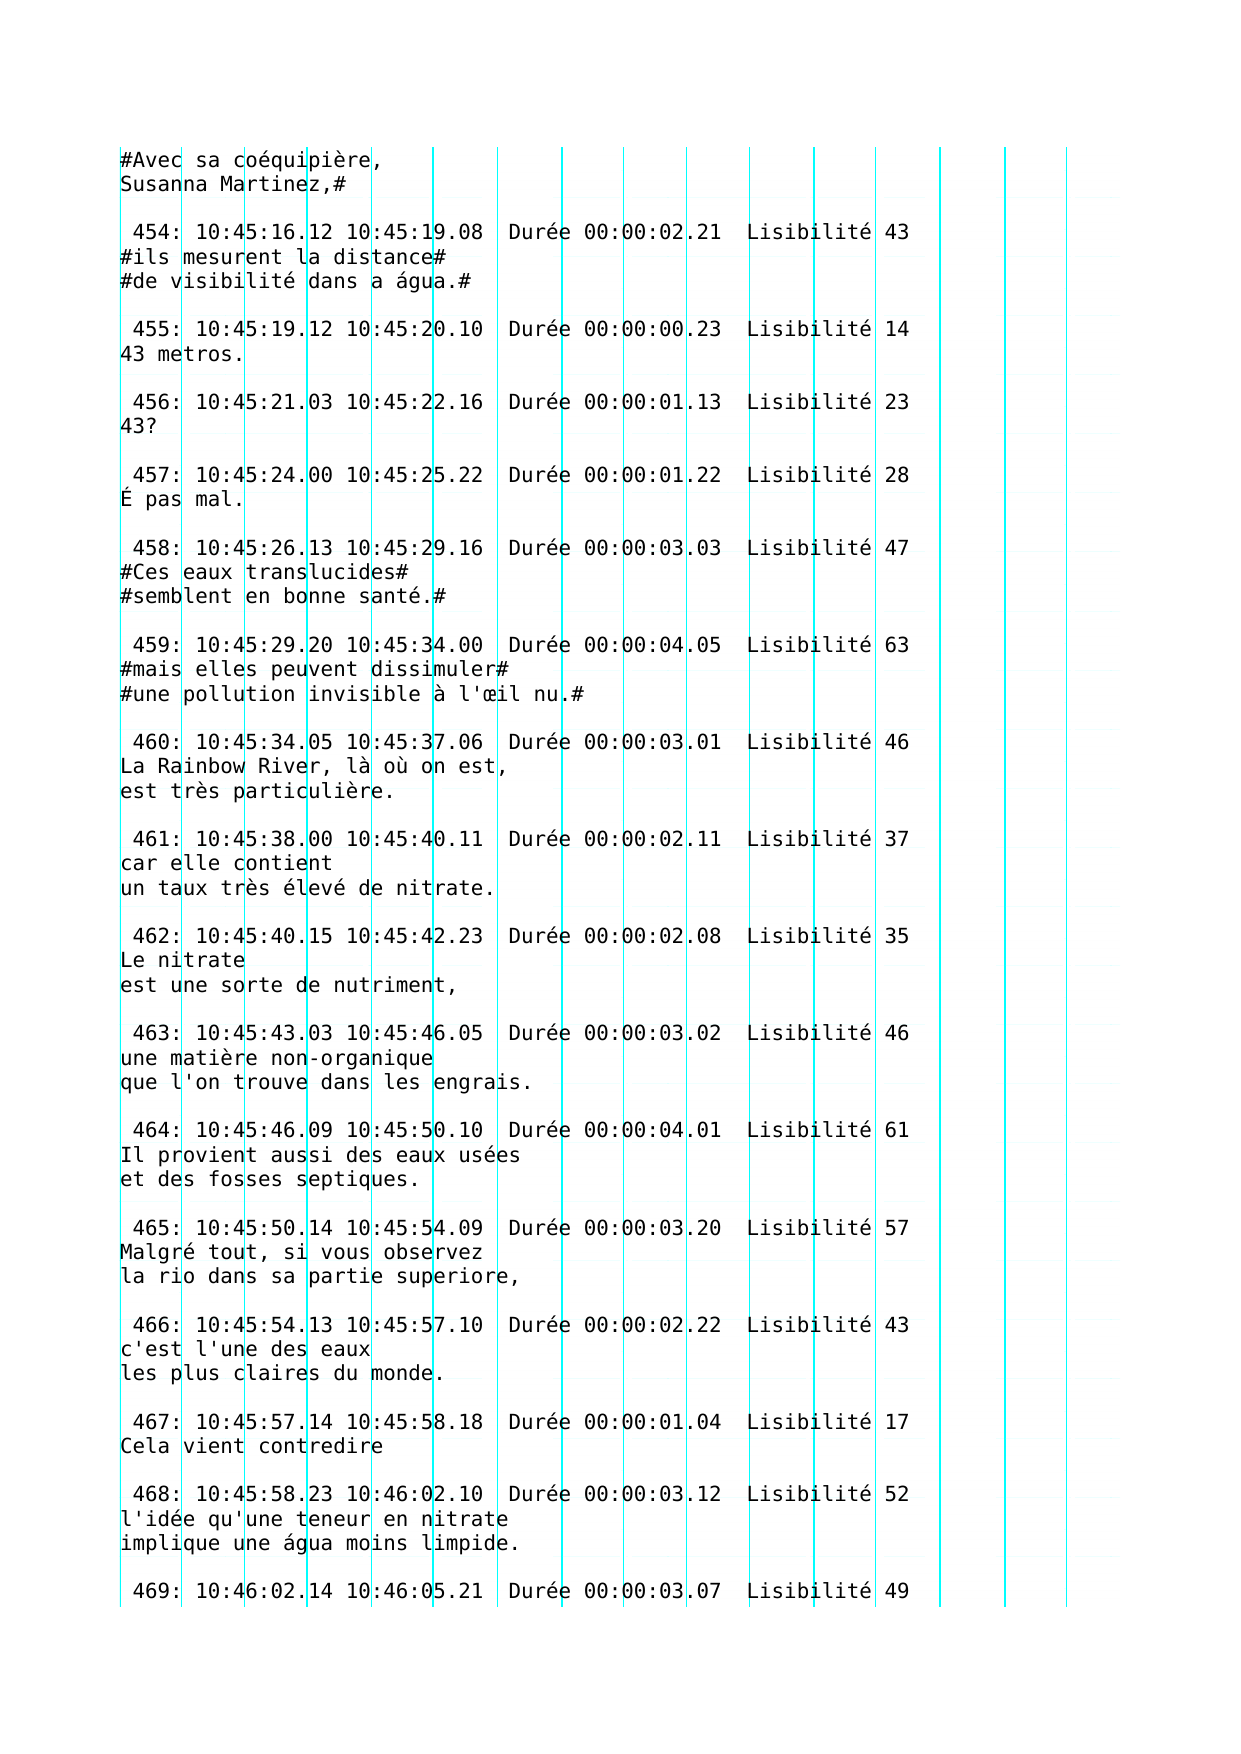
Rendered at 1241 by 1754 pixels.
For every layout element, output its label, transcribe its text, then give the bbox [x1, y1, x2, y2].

text Cela vient contredire [120, 1434, 1120, 1458]
text 467: 10:45:57.14 10:45:58.18 Durée 00:00:01.04 Lisibilité 17 [120, 1410, 1120, 1434]
text #de visibilité dans a água.# [120, 269, 1120, 293]
text É pas mal. [120, 487, 1120, 512]
text c'est l'une des eaux [120, 1337, 1120, 1361]
text Malgré tout, si vous observez [120, 1240, 1120, 1264]
text un taux très élevé de nitrate. [120, 876, 1120, 900]
text 456: 10:45:21.03 10:45:22.16 Durée 00:00:01.13 Lisibilité 23 [120, 390, 1120, 414]
text la rio dans sa partie superiore, [120, 1264, 1120, 1288]
text Susanna Martinez,# [120, 172, 1120, 196]
text 461: 10:45:38.00 10:45:40.11 Durée 00:00:02.11 Lisibilité 37 [120, 827, 1120, 851]
text est très particulière. [120, 779, 1120, 803]
text 465: 10:45:50.14 10:45:54.09 Durée 00:00:03.20 Lisibilité 57 [120, 1216, 1120, 1240]
text #semblent en bonne santé.# [120, 584, 1120, 609]
text 457: 10:45:24.00 10:45:25.22 Durée 00:00:01.22 Lisibilité 28 [120, 463, 1120, 487]
text 458: 10:45:26.13 10:45:29.16 Durée 00:00:03.03 Lisibilité 47 [120, 536, 1120, 560]
text 468: 10:45:58.23 10:46:02.10 Durée 00:00:03.12 Lisibilité 52 [120, 1482, 1120, 1507]
text 462: 10:45:40.15 10:45:42.23 Durée 00:00:02.08 Lisibilité 35 [120, 924, 1120, 948]
text car elle contient [120, 851, 1120, 876]
text est une sorte de nutriment, [120, 973, 1120, 997]
text les plus claires du monde. [120, 1361, 1120, 1385]
text #Avec sa coéquipière, [120, 148, 1120, 172]
text #une pollution invisible à l'œil nu.# [120, 682, 1120, 706]
text #Ces eaux translucides# [120, 560, 1120, 584]
text #ils mesurent la distance# [120, 245, 1120, 269]
text #mais elles peuvent dissimuler# [120, 657, 1120, 682]
text Il provient aussi des eaux usées [120, 1143, 1120, 1167]
text 469: 10:46:02.14 10:46:05.21 Durée 00:00:03.07 Lisibilité 49 [120, 1579, 1120, 1604]
text l'idée qu'une teneur en nitrate [120, 1507, 1120, 1531]
text 463: 10:45:43.03 10:45:46.05 Durée 00:00:03.02 Lisibilité 46 [120, 1021, 1120, 1046]
text 43? [120, 414, 1120, 439]
text et des fosses septiques. [120, 1167, 1120, 1191]
text 464: 10:45:46.09 10:45:50.10 Durée 00:00:04.01 Lisibilité 61 [120, 1118, 1120, 1143]
text Le nitrate [120, 948, 1120, 973]
text 455: 10:45:19.12 10:45:20.10 Durée 00:00:00.23 Lisibilité 14 [120, 317, 1120, 342]
text La Rainbow River, là où on est, [120, 754, 1120, 779]
text 460: 10:45:34.05 10:45:37.06 Durée 00:00:03.01 Lisibilité 46 [120, 730, 1120, 754]
text que l'on trouve dans les engrais. [120, 1070, 1120, 1094]
text une matière non-organique [120, 1046, 1120, 1070]
picture [119, 147, 1121, 1607]
text 454: 10:45:16.12 10:45:19.08 Durée 00:00:02.21 Lisibilité 43 [120, 220, 1120, 245]
text 466: 10:45:54.13 10:45:57.10 Durée 00:00:02.22 Lisibilité 43 [120, 1313, 1120, 1337]
text implique une água moins limpide. [120, 1531, 1120, 1555]
text 459: 10:45:29.20 10:45:34.00 Durée 00:00:04.05 Lisibilité 63 [120, 633, 1120, 657]
text 43 metros. [120, 342, 1120, 366]
